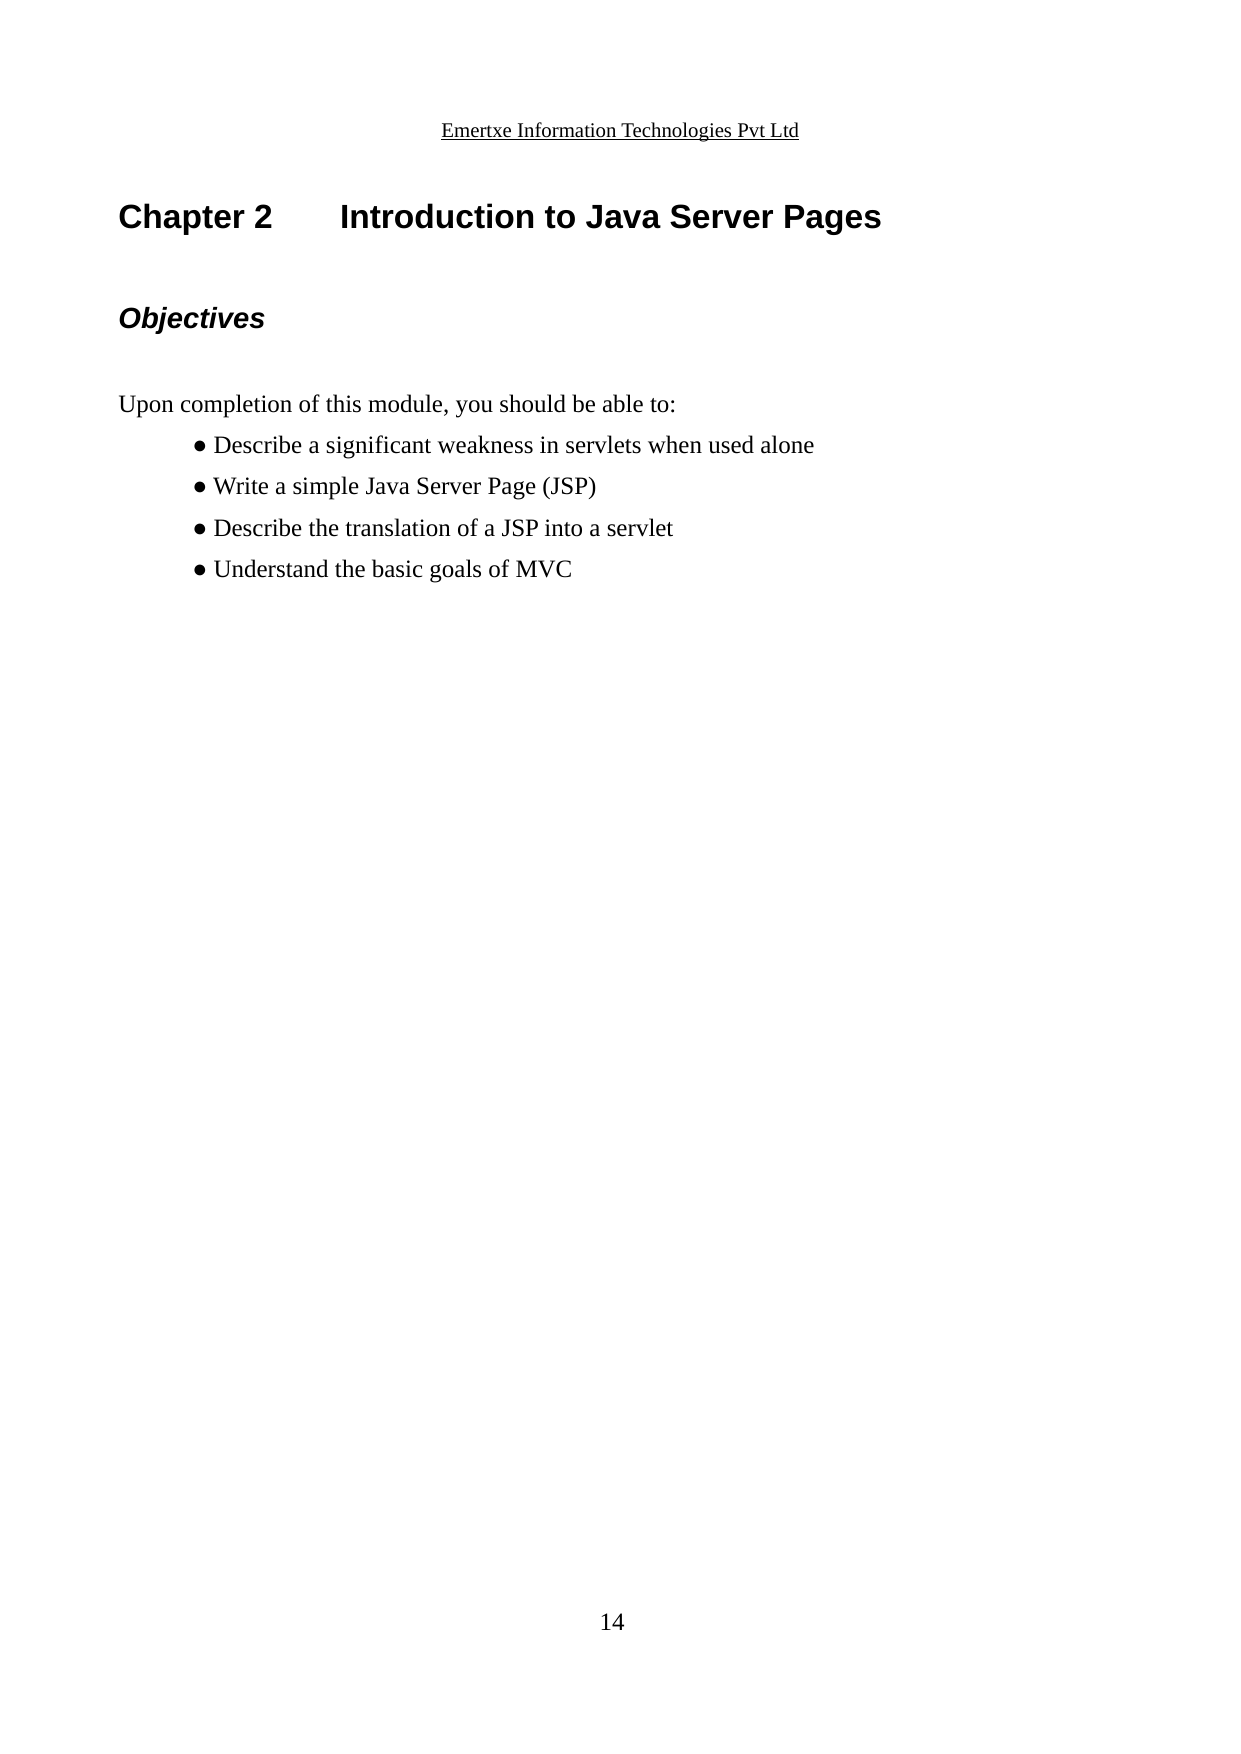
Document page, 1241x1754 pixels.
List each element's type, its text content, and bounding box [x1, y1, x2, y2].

text ● Understand the basic goals of MVC [118, 554, 1122, 583]
text Upon completion of this module, you should be able to: [118, 389, 1122, 418]
text ● Describe the translation of a JSP into a servlet [118, 513, 1122, 541]
text ● Write a simple Java Server Page (JSP) [118, 471, 1122, 500]
subtitle Objectives [118, 302, 1122, 335]
subtitle Introduction to Java Server Pages [118, 197, 1122, 235]
text ● Describe a significant weakness in servlets when used alone [118, 430, 1122, 459]
